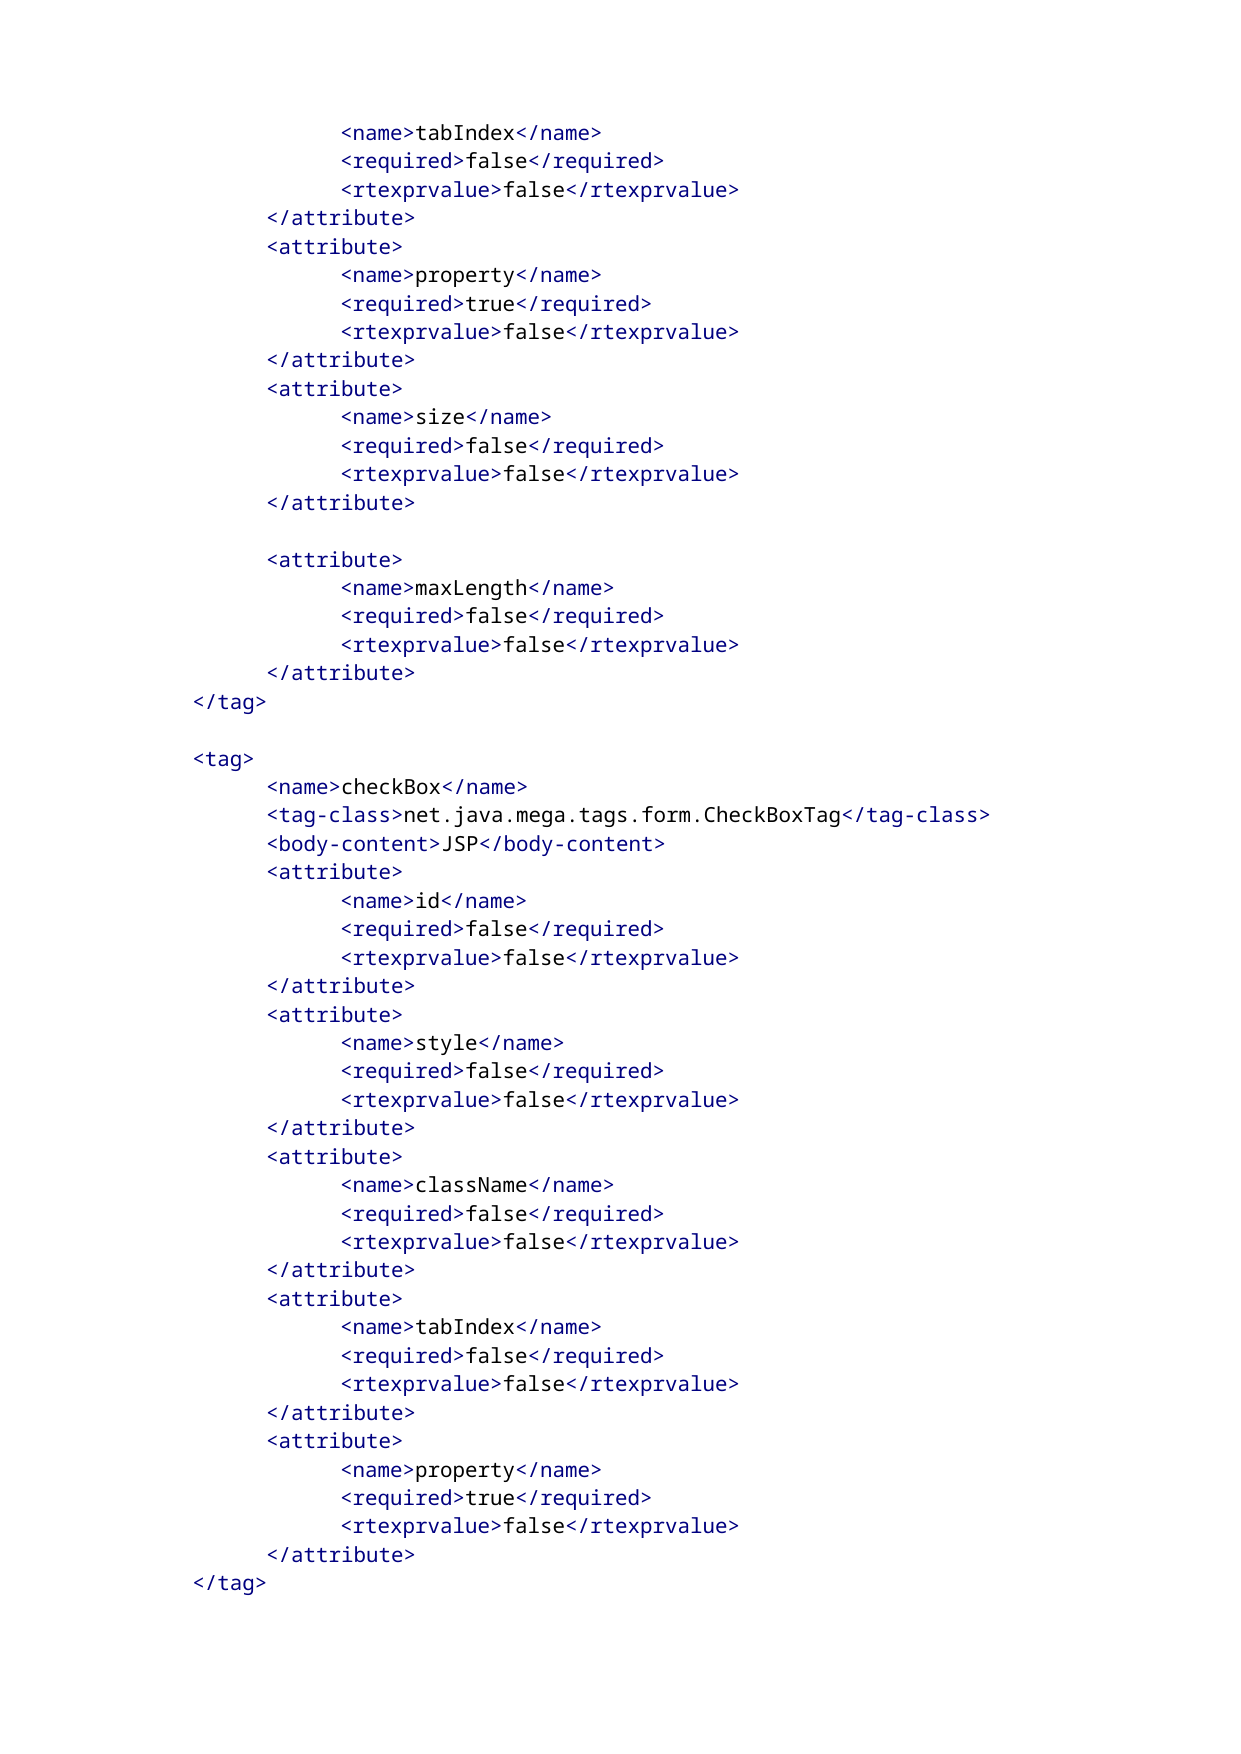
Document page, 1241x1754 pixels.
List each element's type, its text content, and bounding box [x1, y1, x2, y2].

text <name>checkBox</name> [118, 772, 1122, 801]
text <attribute> [118, 1142, 1122, 1170]
text <attribute> [118, 1000, 1122, 1028]
text <attribute> [118, 1284, 1122, 1312]
text </tag> [118, 687, 1122, 715]
text <tag-class>net.java.mega.tags.form.CheckBoxTag</tag-class> [118, 801, 1122, 829]
text <name>style</name> [118, 1028, 1122, 1057]
text </attribute> [118, 1113, 1122, 1142]
text <required>false</required> [118, 1057, 1122, 1085]
text <required>false</required> [118, 1341, 1122, 1369]
text <rtexprvalue>false</rtexprvalue> [118, 1085, 1122, 1113]
text </attribute> [118, 1398, 1122, 1426]
text <name>tabIndex</name> [118, 118, 1122, 147]
text <required>false</required> [118, 147, 1122, 175]
text <rtexprvalue>false</rtexprvalue> [118, 317, 1122, 346]
text <tag> [118, 744, 1122, 772]
text <required>true</required> [118, 289, 1122, 317]
text <name>tabIndex</name> [118, 1312, 1122, 1341]
text <body-content>JSP</body-content> [118, 829, 1122, 857]
text </attribute> [118, 346, 1122, 374]
text <rtexprvalue>false</rtexprvalue> [118, 943, 1122, 971]
text <required>false</required> [118, 431, 1122, 459]
text <name>id</name> [118, 886, 1122, 914]
text <required>true</required> [118, 1483, 1122, 1512]
text <required>false</required> [118, 914, 1122, 943]
text <required>false</required> [118, 602, 1122, 630]
text </attribute> [118, 658, 1122, 687]
text <required>false</required> [118, 1199, 1122, 1227]
text <attribute> [118, 857, 1122, 886]
text </tag> [118, 1568, 1122, 1597]
text <name>property</name> [118, 1455, 1122, 1483]
text <rtexprvalue>false</rtexprvalue> [118, 175, 1122, 203]
text <rtexprvalue>false</rtexprvalue> [118, 1512, 1122, 1540]
text <rtexprvalue>false</rtexprvalue> [118, 459, 1122, 488]
text </attribute> [118, 1540, 1122, 1568]
text <rtexprvalue>false</rtexprvalue> [118, 630, 1122, 658]
text </attribute> [118, 1256, 1122, 1284]
text <attribute> [118, 232, 1122, 260]
text <name>size</name> [118, 402, 1122, 431]
text </attribute> [118, 488, 1122, 545]
text <name>property</name> [118, 260, 1122, 289]
text <rtexprvalue>false</rtexprvalue> [118, 1227, 1122, 1256]
text <name>maxLength</name> [118, 573, 1122, 602]
text <rtexprvalue>false</rtexprvalue> [118, 1369, 1122, 1398]
text <name>className</name> [118, 1170, 1122, 1199]
text <attribute> [118, 545, 1122, 573]
text <attribute> [118, 374, 1122, 402]
text <attribute> [118, 1426, 1122, 1455]
text </attribute> [118, 203, 1122, 232]
text </attribute> [118, 971, 1122, 1000]
